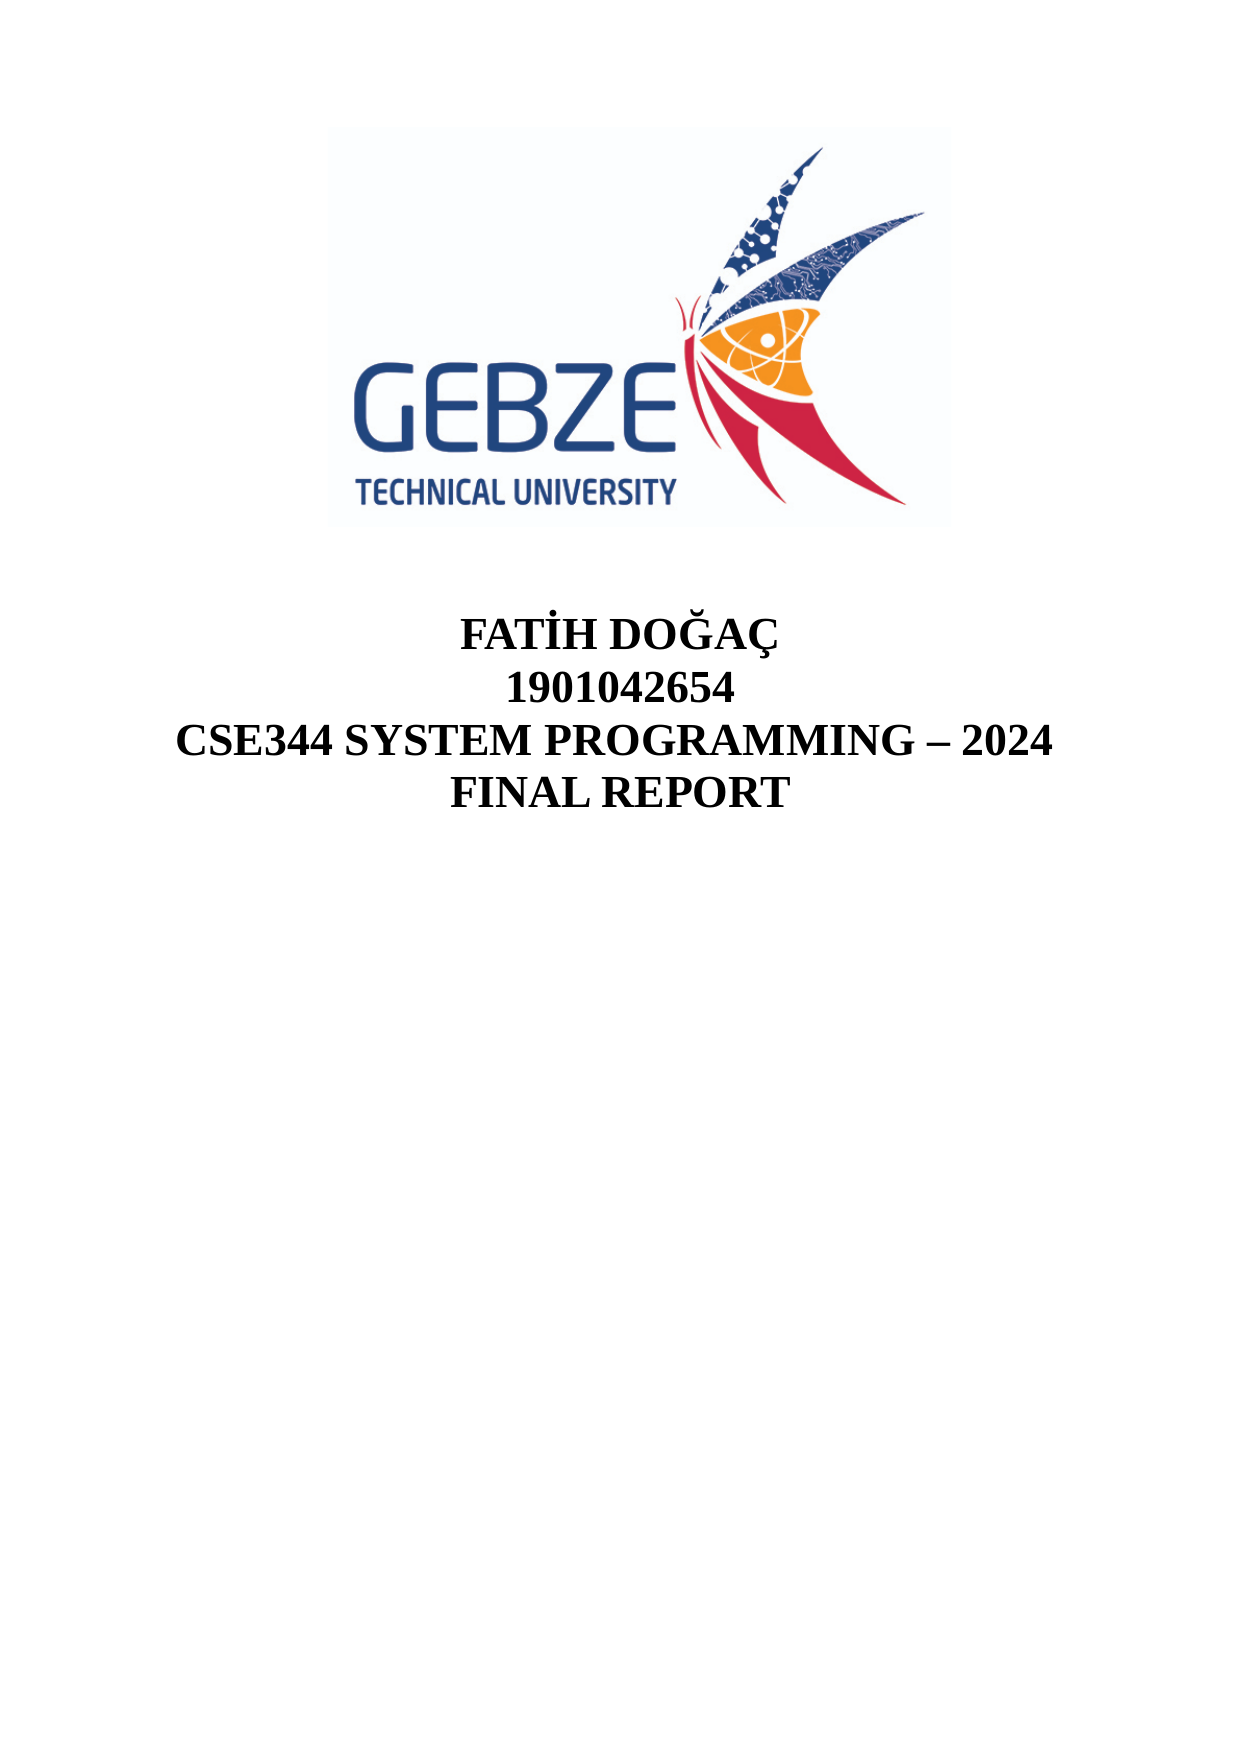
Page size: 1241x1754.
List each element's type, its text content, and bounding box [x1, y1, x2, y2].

picture [327, 127, 952, 527]
text 1901042654 [118, 659, 1122, 712]
text FINAL REPORT [118, 765, 1122, 818]
text CSE344 SYSTEM PROGRAMMING – 2024 [118, 712, 1122, 765]
text FATİH DOĞAÇ [118, 607, 1122, 659]
